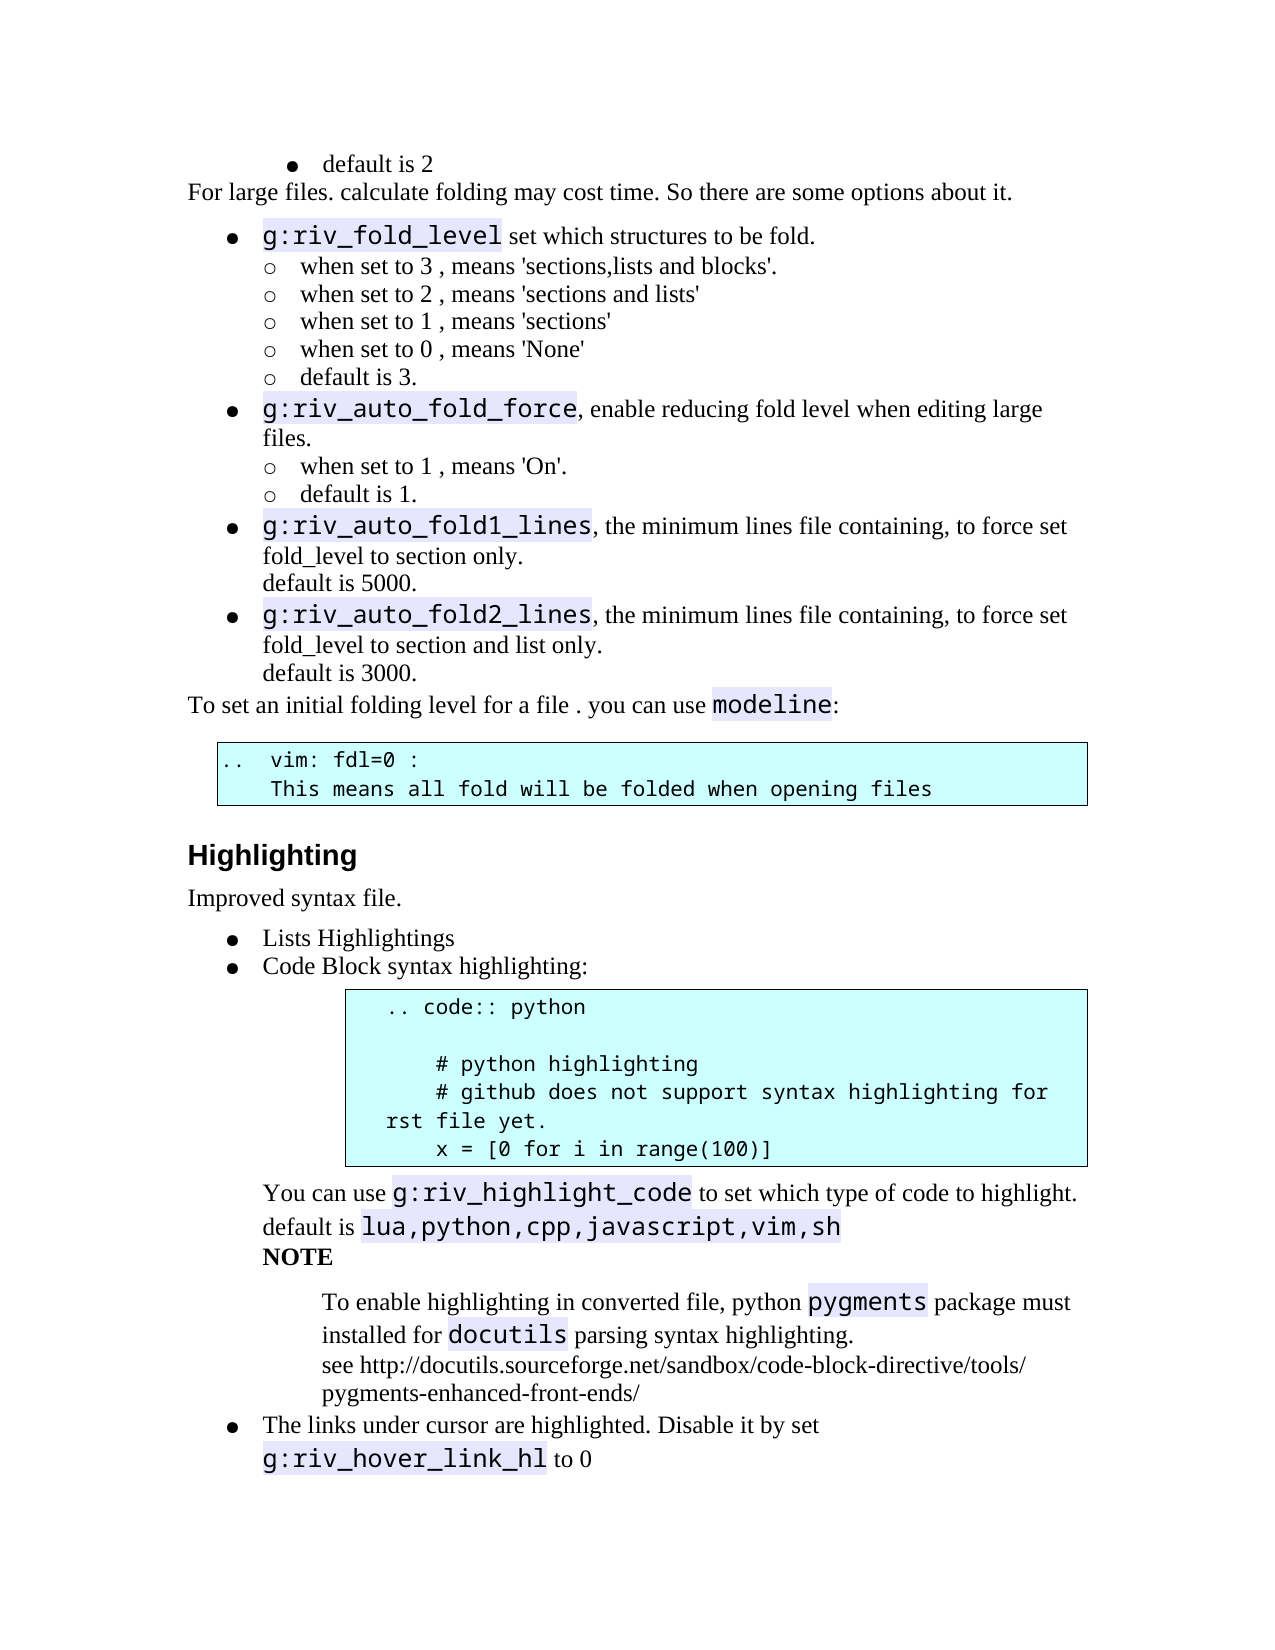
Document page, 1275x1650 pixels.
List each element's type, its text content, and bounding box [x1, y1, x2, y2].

list NOTE [225, 1243, 1087, 1271]
list .. code:: python # python highlighting # github does not support syntax highlighting for rst file yet. x = [0 for i in range(100)] [346, 990, 1087, 1166]
list when set to 3 , means 'sections,lists and blocks'. [262, 252, 1087, 280]
text Improved syntax file. [187, 884, 1087, 912]
list You can use g:riv_highlight_code to set which type of code to highlight. default is lua,python,cpp,javascript,vim,sh [225, 1175, 392, 1243]
list g:riv_fold_level set which structures to be fold. [502, 218, 1087, 252]
subtitle Highlighting [187, 839, 1087, 872]
text For large files. calculate folding may cost time. So there are some options about it. [187, 178, 1087, 205]
list g:riv_auto_fold_force, enable reducing fold level when editing large files. [225, 391, 1087, 452]
list when set to 1 , means 'On'. [262, 452, 1087, 480]
list g:riv_auto_fold1_lines, the minimum lines file containing, to force set fold_level to section only. [225, 508, 1087, 569]
list Lists Highlightings [225, 924, 1087, 952]
list Code Block syntax highlighting: [225, 952, 1087, 980]
text To set an initial folding level for a file . you can use modeline: [832, 687, 1087, 721]
list default is 2 [285, 150, 967, 178]
list You can use g:riv_highlight_code to set which type of code to highlight. default is lua,python,cpp,javascript,vim,sh [692, 1175, 1087, 1243]
list The links under cursor are highlighted. Disable it by set g:riv_hover_link_hl to 0 [225, 1407, 1087, 1475]
text .. vim: fdl=0 : This means all fold will be folded when opening files [218, 743, 1087, 805]
list when set to 1 , means 'sections' [262, 307, 1087, 335]
list when set to 0 , means 'None' [262, 335, 1087, 363]
list g:riv_fold_level set which structures to be fold. [225, 218, 263, 252]
list To enable highlighting in converted file, python pygments package must installed for docutils parsing syntax highlighting. [284, 1283, 1087, 1351]
list default is 3000. [225, 659, 1087, 687]
list default is 3. [262, 363, 1087, 391]
list default is 5000. [225, 569, 1087, 597]
list default is 1. [262, 480, 1087, 508]
list see http://docutils.sourceforge.net/sandbox/code-block-directive/tools/pygments-enhanced-front-ends/ [284, 1351, 1087, 1407]
text To set an initial folding level for a file . you can use modeline: [187, 687, 712, 721]
list g:riv_auto_fold2_lines, the minimum lines file containing, to force set fold_level to section and list only. [225, 597, 1087, 659]
list when set to 2 , means 'sections and lists' [262, 280, 1087, 307]
